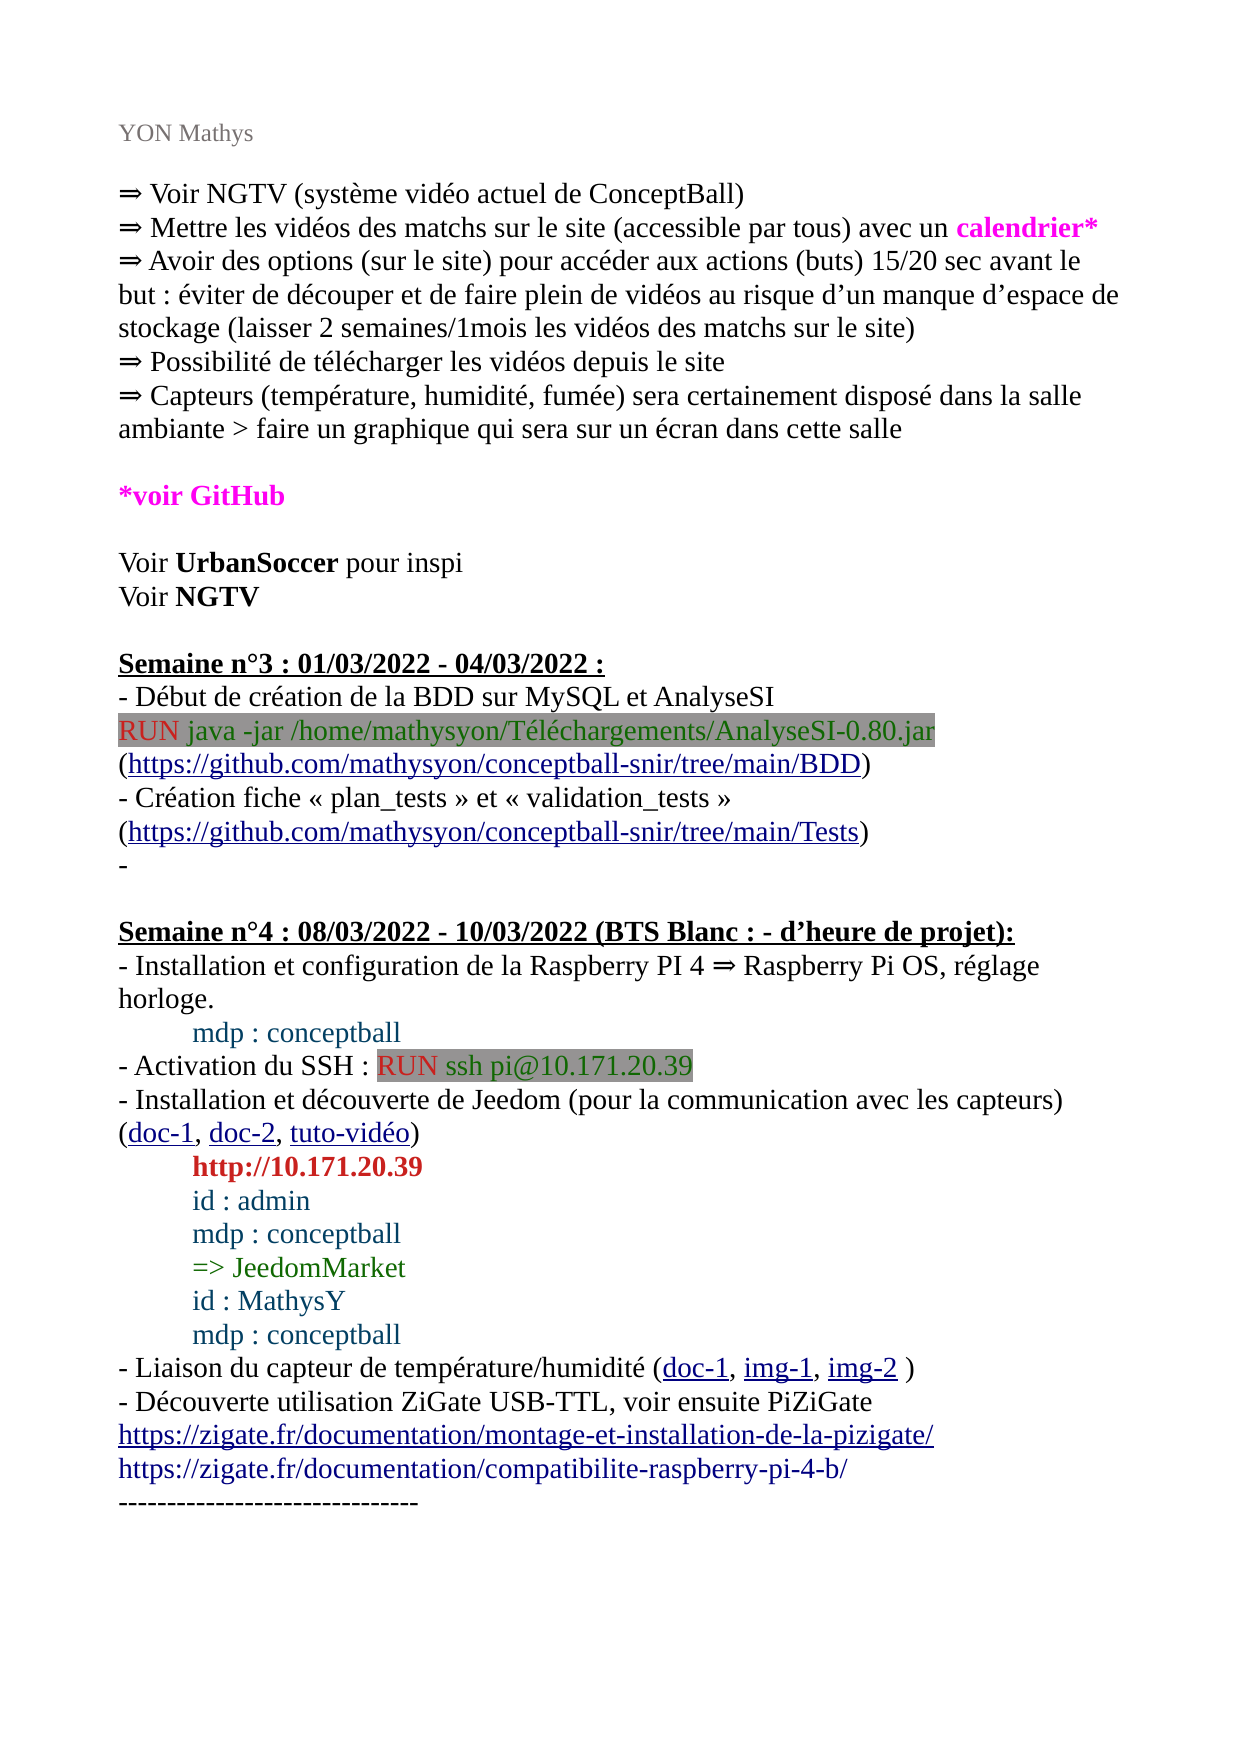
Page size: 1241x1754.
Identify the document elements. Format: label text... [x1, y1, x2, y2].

text - [118, 847, 1122, 881]
text - Découverte utilisation ZiGate USB-TTL, voir ensuite PiZiGate https://zigate.fr/documentation/montage-et-installation-de-la-pizigate/ [118, 1384, 1122, 1451]
text ⇒ Possibilité de télécharger les vidéos depuis le site [118, 344, 1122, 378]
text (doc-1, doc-2, tuto-vidéo) [118, 1116, 1122, 1149]
text - Liaison du capteur de température/humidité (doc-1, img-1, img-2 ) [118, 1350, 1122, 1384]
text Semaine n°4 : 08/03/2022 - 10/03/2022 (BTS Blanc : - d’heure de projet): [118, 914, 1122, 948]
text ⇒ Avoir des options (sur le site) pour accéder aux actions (buts) 15/20 sec avant le but : éviter de découper et de faire plein de vidéos au risque d’un manque d’espace de stockage (laisser 2 semaines/1mois les vidéos des matchs sur le site) [118, 243, 1122, 344]
text - Début de création de la BDD sur MySQL et AnalyseSI [118, 679, 1122, 713]
text mdp : conceptball [118, 1216, 1122, 1250]
text ⇒ Capteurs (température, humidité, fumée) sera certainement disposé dans la salle ambiante > faire un graphique qui sera sur un écran dans cette salle [118, 378, 1122, 445]
text mdp : conceptball [118, 1317, 1122, 1350]
text ⇒ Voir NGTV (système vidéo actuel de ConceptBall) [118, 176, 1122, 210]
text ------------------------------- [118, 1484, 1122, 1518]
text => JeedomMarket [118, 1250, 1122, 1283]
text - Installation et configuration de la Raspberry PI 4 ⇒ Raspberry Pi OS, réglage horloge. [118, 948, 1122, 1015]
text id : admin [118, 1183, 1122, 1216]
text Semaine n°3 : 01/03/2022 - 04/03/2022 : [118, 646, 1122, 679]
text Voir NGTV [118, 579, 1122, 612]
text - Création fiche « plan_tests » et « validation_tests » (https://github.com/mathysyon/conceptball-snir/tree/main/Tests) [118, 780, 1122, 847]
text mdp : conceptball [118, 1015, 1122, 1048]
text Voir UrbanSoccer pour inspi [118, 545, 1122, 579]
text - Activation du SSH : RUN ssh pi@10.171.20.39 [118, 1048, 1122, 1082]
text *voir GitHub [118, 478, 1122, 512]
text - Installation et découverte de Jeedom (pour la communication avec les capteurs) [118, 1082, 1122, 1116]
text http://10.171.20.39 [118, 1149, 1122, 1183]
text RUN java -jar /home/mathysyon/Téléchargements/AnalyseSI-0.80.jar [118, 713, 1122, 747]
text ⇒ Mettre les vidéos des matchs sur le site (accessible par tous) avec un calendrier* [118, 210, 1122, 243]
text id : MathysY [118, 1283, 1122, 1317]
text https://zigate.fr/documentation/compatibilite-raspberry-pi-4-b/ [118, 1451, 1122, 1484]
text (https://github.com/mathysyon/conceptball-snir/tree/main/BDD) [118, 747, 1122, 780]
